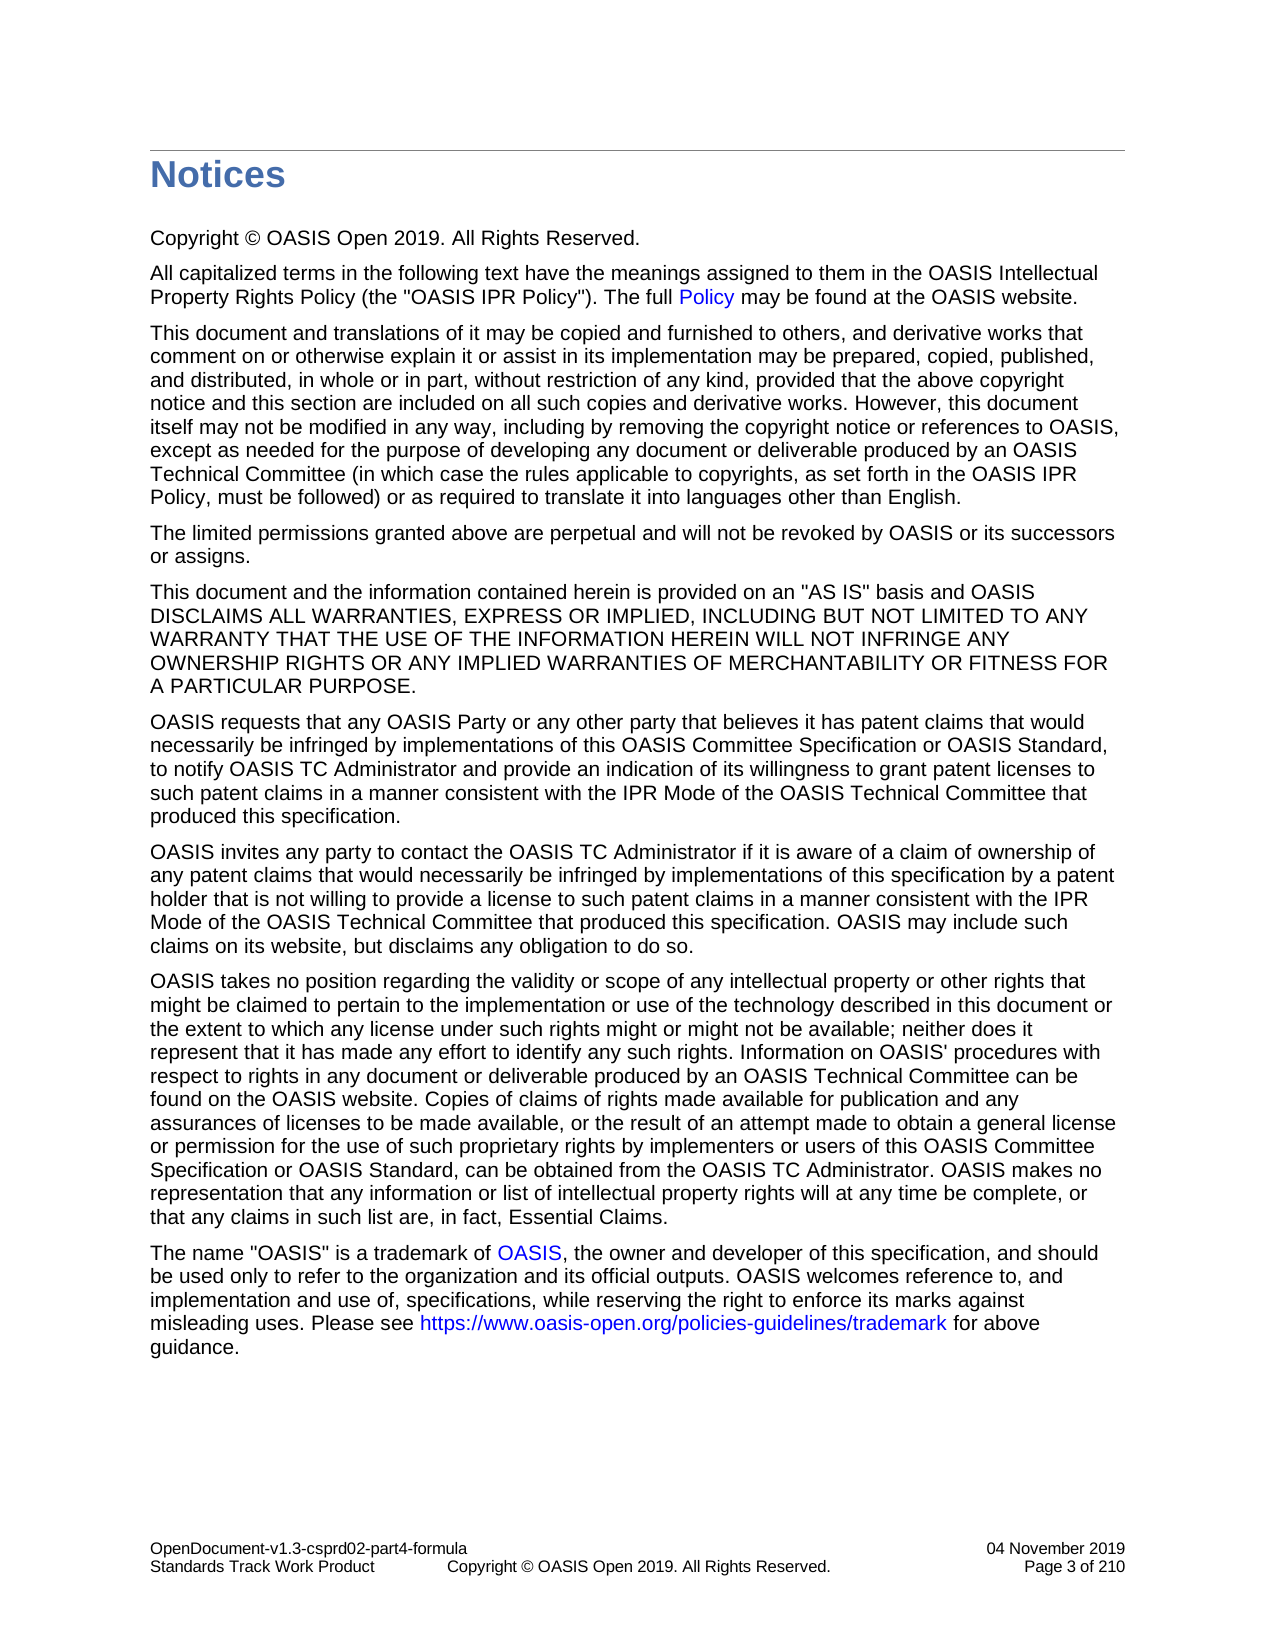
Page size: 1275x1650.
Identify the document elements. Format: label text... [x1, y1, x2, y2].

text The name "OASIS" is a trademark of OASIS, the owner and developer of this specification, and should be used only to refer to the organization and its official outputs. OASIS welcomes reference to, and implementation and use of, specifications, while reserving the right to enforce its marks against misleading uses. Please see https://www.oasis-open.org/policies-guidelines/trademark for above guidance. [150, 1241, 1125, 1359]
text Copyright © OASIS Open 2019. All Rights Reserved. [150, 226, 1125, 250]
text OASIS invites any party to contact the OASIS TC Administrator if it is aware of a claim of ownership of any patent claims that would necessarily be infringed by implementations of this specification by a patent holder that is not willing to provide a license to such patent claims in a manner consistent with the IPR Mode of the OASIS Technical Committee that produced this specification. OASIS may include such claims on its website, but disclaims any obligation to do so. [150, 840, 1125, 958]
text The limited permissions granted above are perpetual and will not be revoked by OASIS or its successors or assigns. [150, 521, 1125, 568]
text This document and the information contained herein is provided on an "AS IS" basis and OASIS DISCLAIMS ALL WARRANTIES, EXPRESS OR IMPLIED, INCLUDING BUT NOT LIMITED TO ANY WARRANTY THAT THE USE OF THE INFORMATION HEREIN WILL NOT INFRINGE ANY OWNERSHIP RIGHTS OR ANY IMPLIED WARRANTIES OF MERCHANTABILITY OR FITNESS FOR A PARTICULAR PURPOSE. [150, 581, 1125, 698]
text This document and translations of it may be copied and furnished to others, and derivative works that comment on or otherwise explain it or assist in its implementation may be prepared, copied, published, and distributed, in whole or in part, without restriction of any kind, provided that the above copyright notice and this section are included on all such copies and derivative works. However, this document itself may not be modified in any way, including by removing the copyright notice or references to OASIS, except as needed for the purpose of developing any document or deliverable produced by an OASIS Technical Committee (in which case the rules applicable to copyrights, as set forth in the OASIS IPR Policy, must be followed) or as required to translate it into languages other than English. [150, 321, 1125, 509]
text OASIS requests that any OASIS Party or any other party that believes it has patent claims that would necessarily be infringed by implementations of this OASIS Committee Specification or OASIS Standard, to notify OASIS TC Administrator and provide an indication of its willingness to grant patent licenses to such patent claims in a manner consistent with the IPR Mode of the OASIS Technical Committee that produced this specification. [150, 710, 1125, 828]
subtitle Notices [150, 151, 1125, 195]
text OASIS takes no position regarding the validity or scope of any intellectual property or other rights that might be claimed to pertain to the implementation or use of the technology described in this document or the extent to which any license under such rights might or might not be available; neither does it represent that it has made any effort to identify any such rights. Information on OASIS' procedures with respect to rights in any document or deliverable produced by an OASIS Technical Committee can be found on the OASIS website. Copies of claims of rights made available for publication and any assurances of licenses to be made available, or the result of an attempt made to obtain a general license or permission for the use of such proprietary rights by implementers or users of this OASIS Committee Specification or OASIS Standard, can be obtained from the OASIS TC Administrator. OASIS makes no representation that any information or list of intellectual property rights will at any time be complete, or that any claims in such list are, in fact, Essential Claims. [150, 970, 1125, 1229]
text All capitalized terms in the following text have the meanings assigned to them in the OASIS Intellectual Property Rights Policy (the "OASIS IPR Policy"). The full Policy may be found at the OASIS website. [150, 262, 1125, 309]
